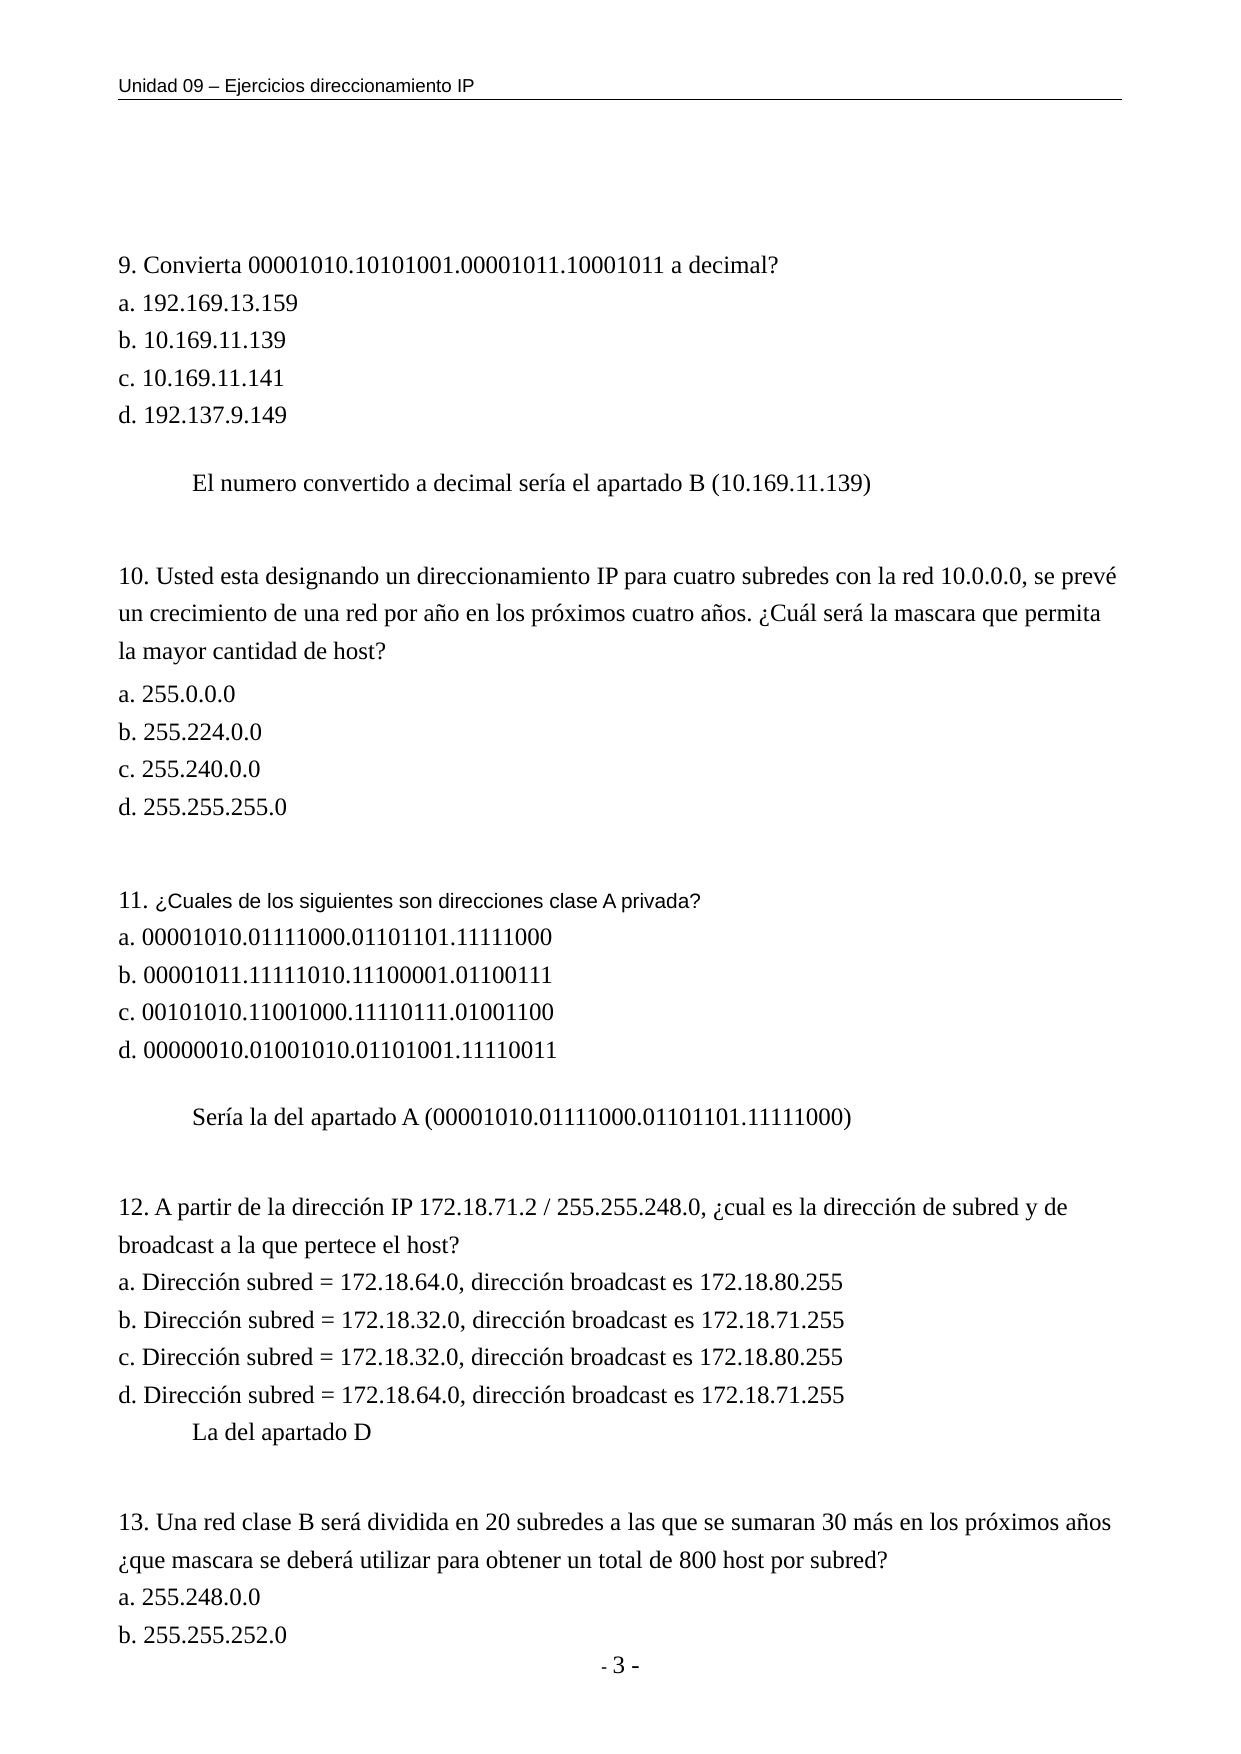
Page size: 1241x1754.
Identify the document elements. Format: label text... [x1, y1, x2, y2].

text 10. Usted esta designando un direccionamiento IP para cuatro subredes con la red 10.0.0.0, se prevé un crecimiento de una red por año en los próximos cuatro años. ¿Cuál será la mascara que permita la mayor cantidad de host? [118, 552, 1122, 665]
text a. 255.0.0.0 b. 255.224.0.0 c. 255.240.0.0 d. 255.255.255.0 [118, 671, 1122, 858]
text a. Dirección subred = 172.18.64.0, dirección broadcast es 172.18.80.255 b. Dirección subred = 172.18.32.0, dirección broadcast es 172.18.71.255 c. Dirección subred = 172.18.32.0, dirección broadcast es 172.18.80.255 d. Dirección subred = 172.18.64.0, dirección broadcast es 172.18.71.255 [118, 1258, 1122, 1408]
text 9. Convierta 00001010.10101001.00001011.10001011 a decimal? a. 192.169.13.159 b. 10.169.11.139 c. 10.169.11.141 d. 192.137.9.149 [118, 242, 1122, 429]
text Sería la del apartado A (00001010.01111000.01101101.11111000) [118, 1093, 1122, 1168]
text 12. A partir de la dirección IP 172.18.71.2 / 255.255.248.0, ¿cual es la dirección de subred y de broadcast a la que pertece el host? [118, 1183, 1122, 1258]
text 11. ¿Cuales de los siguientes son direcciones clase A privada? a. 00001010.01111000.01101101.11111000 b. 00001011.11111010.11100001.01100111 c. 00101010.11001000.11110111.01001100 d. 00000010.01001010.01101001.11110011 [118, 876, 1122, 1063]
text La del apartado D [118, 1408, 1122, 1483]
text 13. Una red clase B será dividida en 20 subredes a las que se sumaran 30 más en los próximos años ¿que mascara se deberá utilizar para obtener un total de 800 host por subred? a. 255.248.0.0 b. 255.255.252.0 [118, 1498, 1122, 1648]
text El numero convertido a decimal sería el apartado B (10.169.11.139) [118, 459, 1122, 534]
